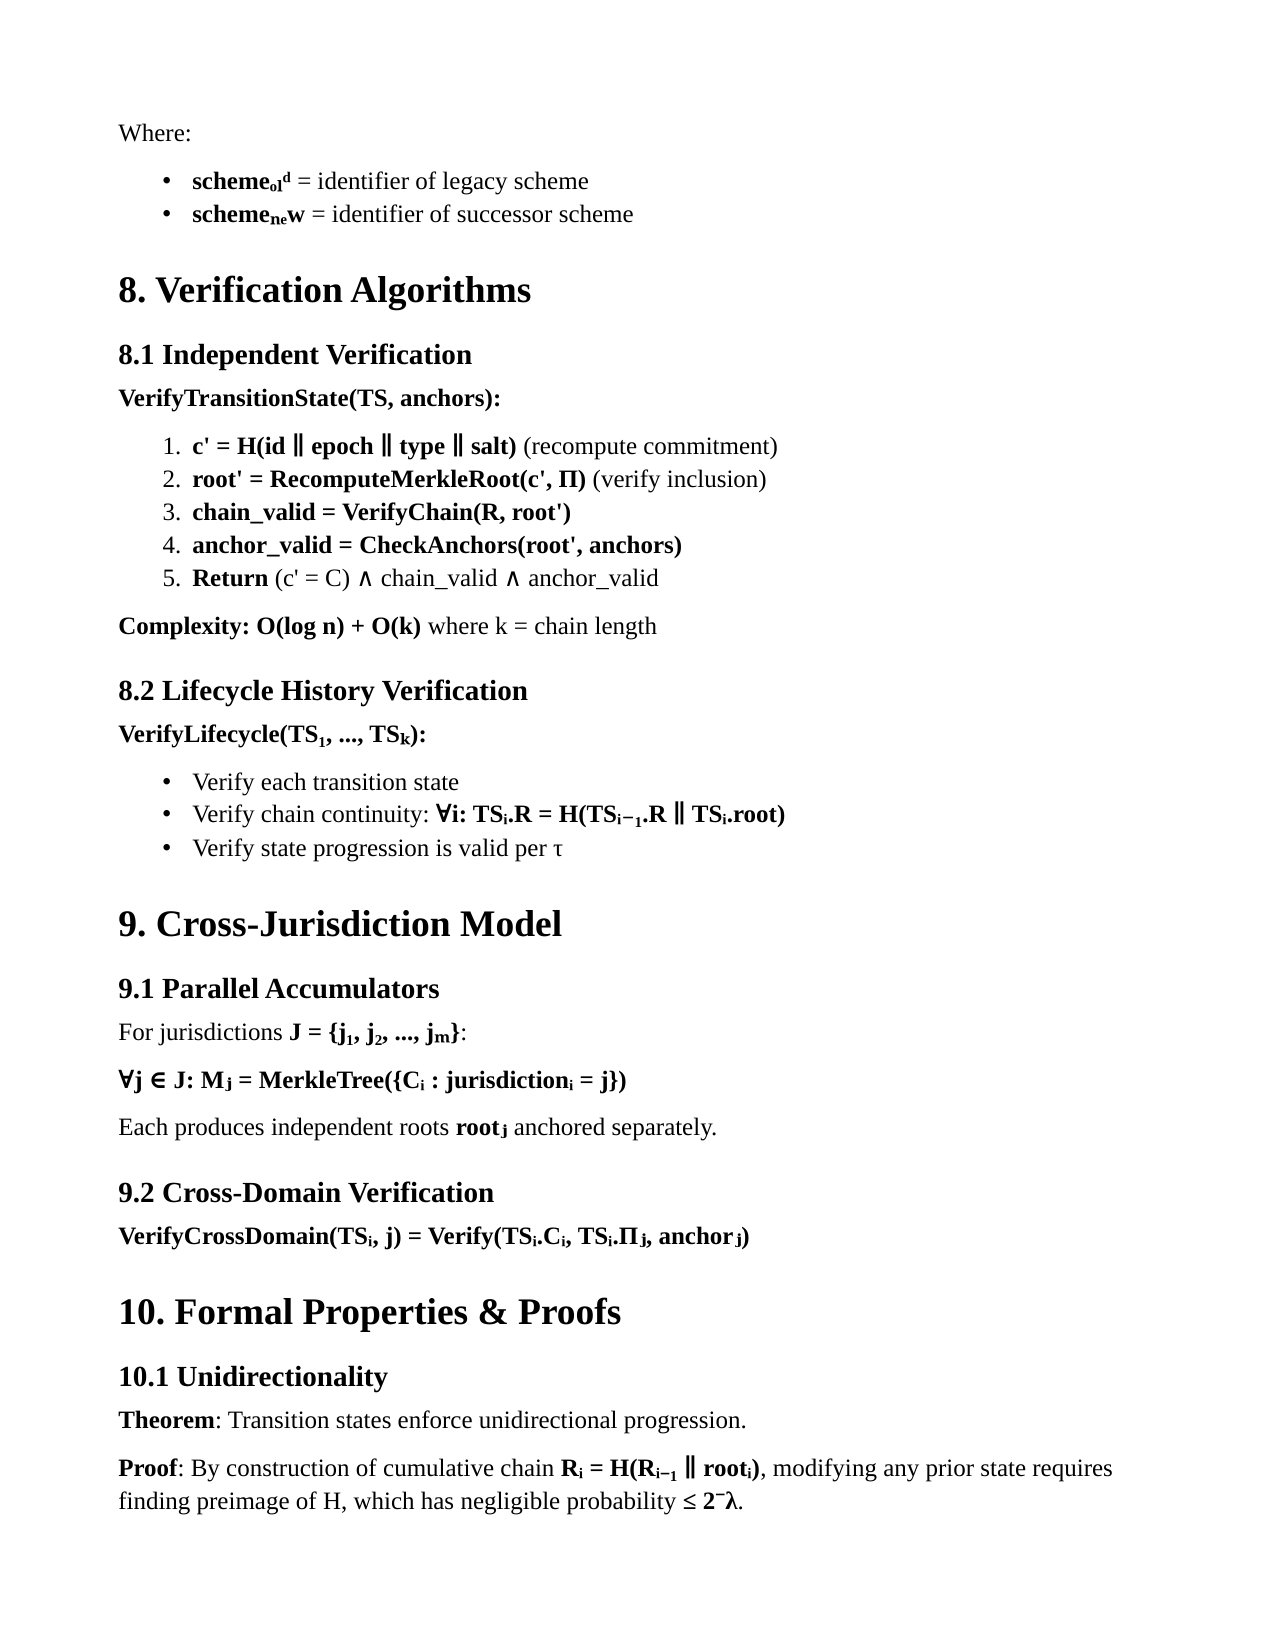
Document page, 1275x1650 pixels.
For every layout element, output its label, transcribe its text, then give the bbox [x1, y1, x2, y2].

subtitle 10. Formal Properties & Proofs [118, 1289, 1157, 1332]
text ∀j ∈ J: Mⱼ = MerkleTree({Cᵢ : jurisdictionᵢ = j}) [118, 1065, 1157, 1094]
list Return (c' = C) ∧ chain_valid ∧ anchor_valid [162, 563, 1157, 592]
text For jurisdictions J = {j₁, j₂, ..., jₘ}: [118, 1017, 1157, 1046]
list Verify each transition state [162, 767, 1157, 795]
subtitle 9.2 Cross-Domain Verification [118, 1175, 1157, 1208]
list Verify state progression is valid per τ [162, 833, 1157, 861]
list schemeₙₑw = identifier of successor scheme [162, 199, 1157, 227]
list chain_valid = VerifyChain(R, root') [162, 497, 1157, 526]
text Each produces independent roots rootⱼ anchored separately. [118, 1112, 1157, 1141]
subtitle 8.2 Lifecycle History Verification [118, 673, 1157, 706]
text VerifyCrossDomain(TSᵢ, j) = Verify(TSᵢ.Cᵢ, TSᵢ.Πⱼ, anchorⱼ) [118, 1221, 1157, 1249]
text Where: [118, 118, 1157, 147]
list schemeₒₗᵈ = identifier of legacy scheme [162, 166, 1157, 194]
subtitle 8. Verification Algorithms [118, 267, 1157, 310]
subtitle 8.1 Independent Verification [118, 337, 1157, 371]
subtitle 9. Cross-Jurisdiction Model [118, 901, 1157, 944]
text VerifyTransitionState(TS, anchors): [118, 383, 1157, 412]
text Complexity: O(log n) + O(k) where k = chain length [118, 611, 1157, 639]
text Proof: By construction of cumulative chain Rᵢ = H(Rᵢ₋₁ ∥ rootᵢ), modifying any prior state requires finding preimage of H, which has negligible probability ≤ 2⁻λ. [118, 1453, 1157, 1515]
list c' = H(id ∥ epoch ∥ type ∥ salt) (recompute commitment) [162, 431, 1157, 460]
list Verify chain continuity: ∀i: TSᵢ.R = H(TSᵢ₋₁.R ∥ TSᵢ.root) [162, 799, 1157, 828]
list anchor_valid = CheckAnchors(root', anchors) [162, 530, 1157, 559]
subtitle 9.1 Parallel Accumulators [118, 971, 1157, 1005]
text VerifyLifecycle(TS₁, ..., TSₖ): [118, 719, 1157, 748]
text Theorem: Transition states enforce unidirectional progression. [118, 1405, 1157, 1434]
subtitle 10.1 Unidirectionality [118, 1359, 1157, 1393]
list root' = RecomputeMerkleRoot(c', Π) (verify inclusion) [162, 464, 1157, 493]
